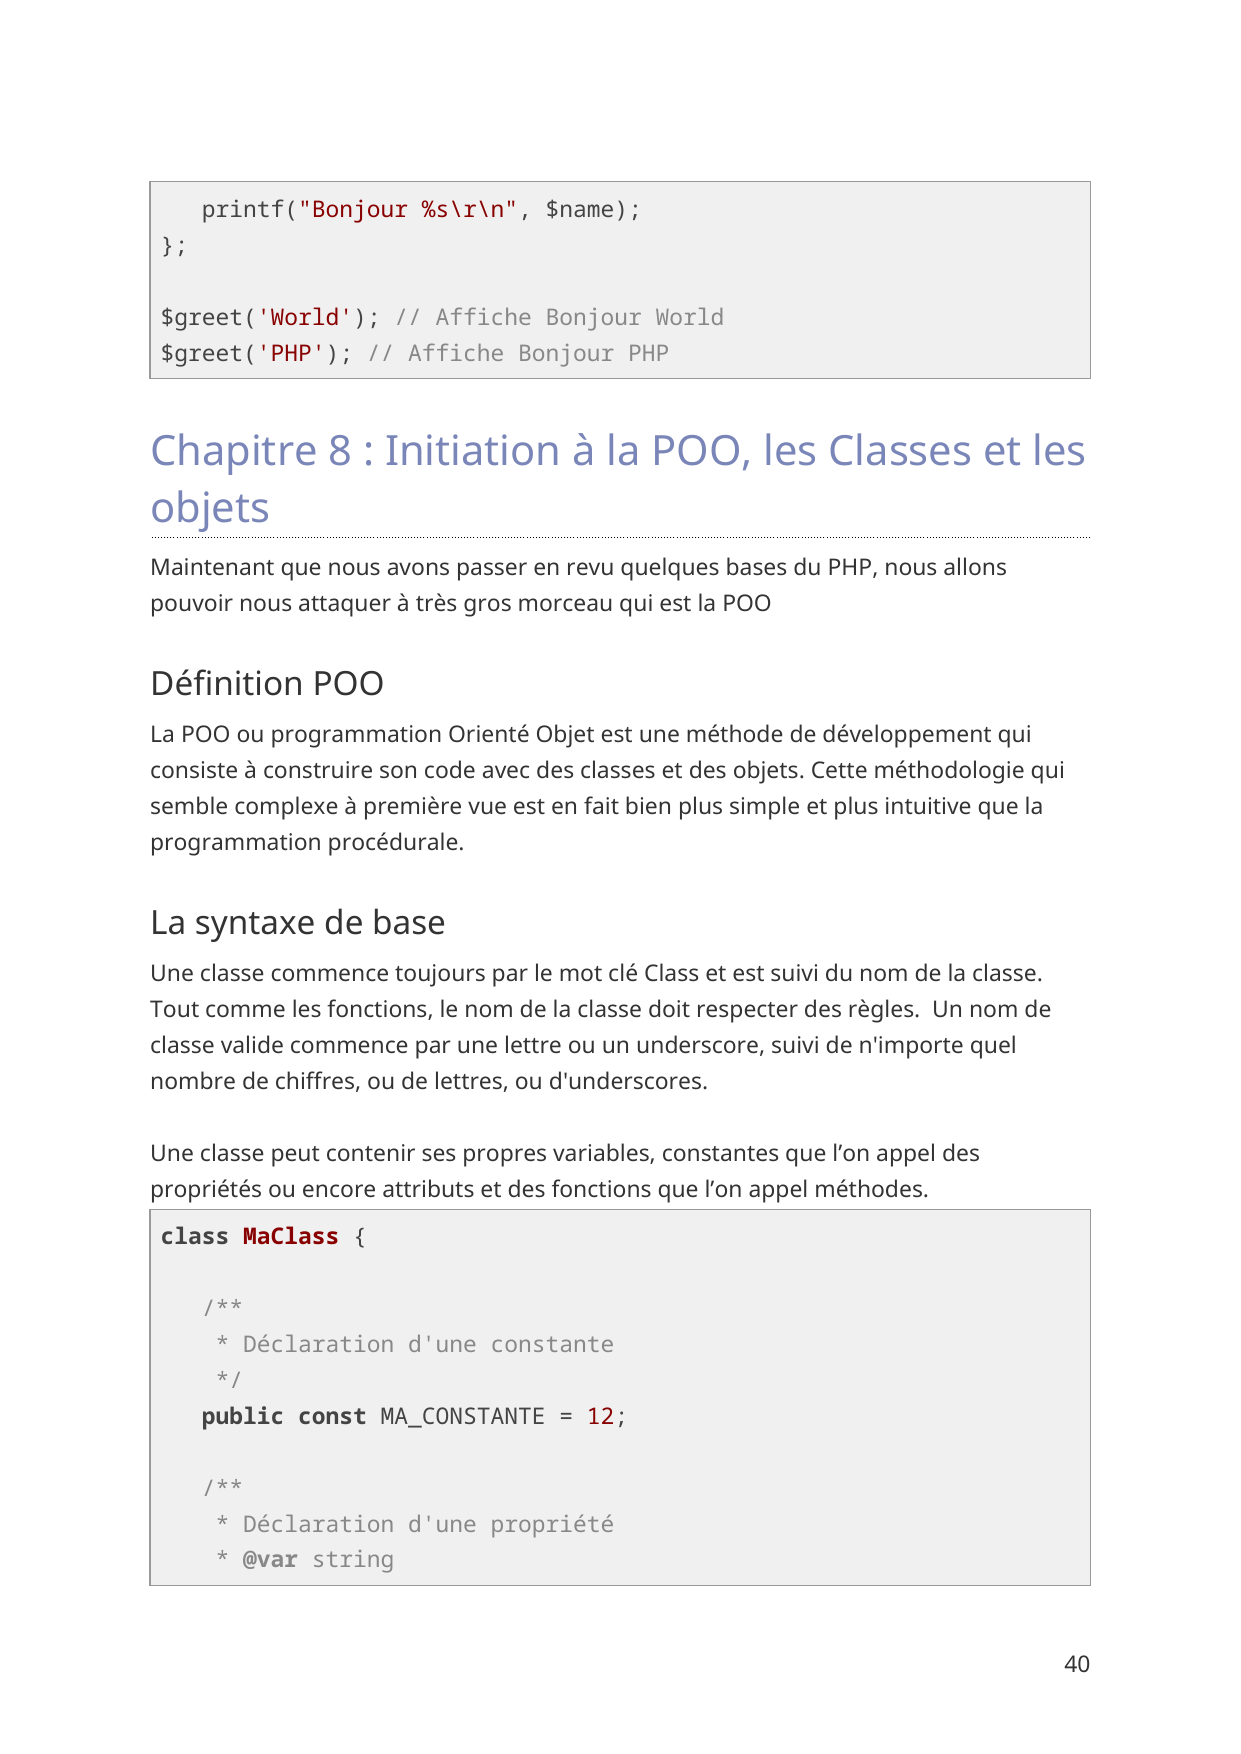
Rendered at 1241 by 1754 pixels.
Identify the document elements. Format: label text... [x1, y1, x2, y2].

text Une classe peut contenir ses propres variables, constantes que l’on appel des propriétés ou encore attributs et des fonctions que l’on appel méthodes. [150, 1137, 1090, 1204]
table_header printf("Bonjour %s\r\n", $name); }; $greet('World'); // Affiche Bonjour World $greet('PHP'); // Affiche Bonjour PHP [151, 182, 1090, 378]
text Une classe commence toujours par le mot clé Class et est suivi du nom de la classe. Tout comme les fonctions, le nom de la classe doit respecter des règles. Un nom de classe valide commence par une lettre ou un underscore, suivi de n'importe quel nombre de chiffres, ou de lettres, ou d'underscores. [150, 957, 1090, 1096]
subtitle Définition POO [150, 660, 1090, 705]
table_header class MaClass { /** * Déclaration d'une constante */ public const MA_CONSTANTE = 12; /** * Déclaration d'une propriété * @var string [151, 1210, 1090, 1585]
subtitle La syntaxe de base [150, 899, 1090, 944]
subtitle Chapitre 8 : Initiation à la POO, les Classes et les objets [150, 421, 1090, 538]
text Maintenant que nous avons passer en revu quelques bases du PHP, nous allons pouvoir nous attaquer à très gros morceau qui est la POO [150, 551, 1090, 618]
text La POO ou programmation Orienté Objet est une méthode de développement qui consiste à construire son code avec des classes et des objets. Cette méthodologie qui semble complexe à première vue est en fait bien plus simple et plus intuitive que la programmation procédurale. [150, 718, 1090, 857]
